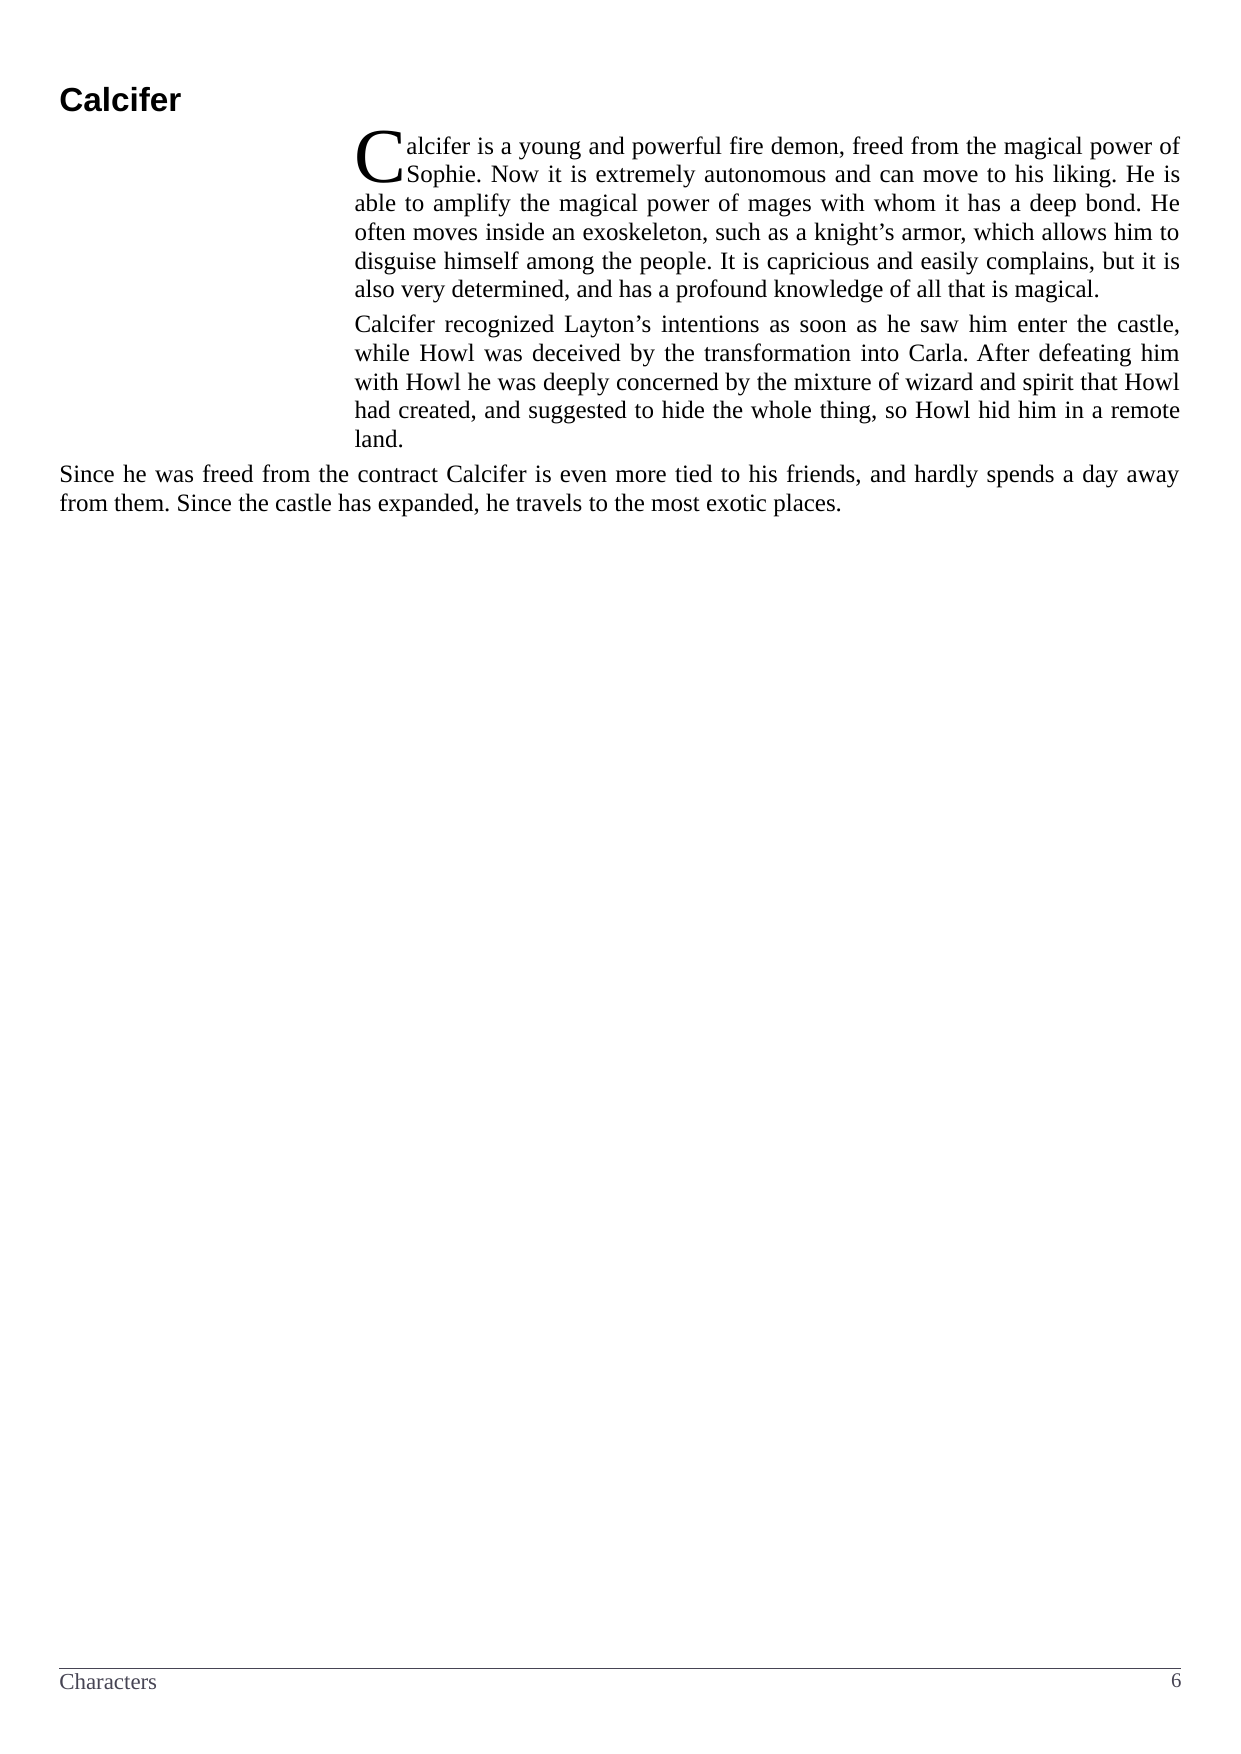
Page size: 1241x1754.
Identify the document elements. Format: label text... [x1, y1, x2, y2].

text Since he was freed from the contract Calcifer is even more tied to his friends, and hardly spends a day away from them. Since the castle has expanded, he travels to the most exotic places. [59, 459, 1181, 516]
text Calcifer recognized Layton’s intentions as soon as he saw him enter the castle, while Howl was deceived by the transformation into Carla. After defeating him with Howl he was deeply concerned by the mixture of wizard and spirit that Howl had created, and suggested to hide the whole thing, so Howl hid him in a remote land. [59, 309, 1181, 453]
subtitle Calcifer [59, 80, 1181, 118]
text Calcifer is a young and powerful fire demon, freed from the magical power of Sophie. Now it is extremely autonomous and can move to his liking. He is able to amplify the magical power of mages with whom it has a deep bond. He often moves inside an exoskeleton, such as a knight’s armor, which allows him to disguise himself among the people. It is capricious and easily complains, but it is also very determined, and has a profound knowledge of all that is magical. [59, 131, 1181, 303]
